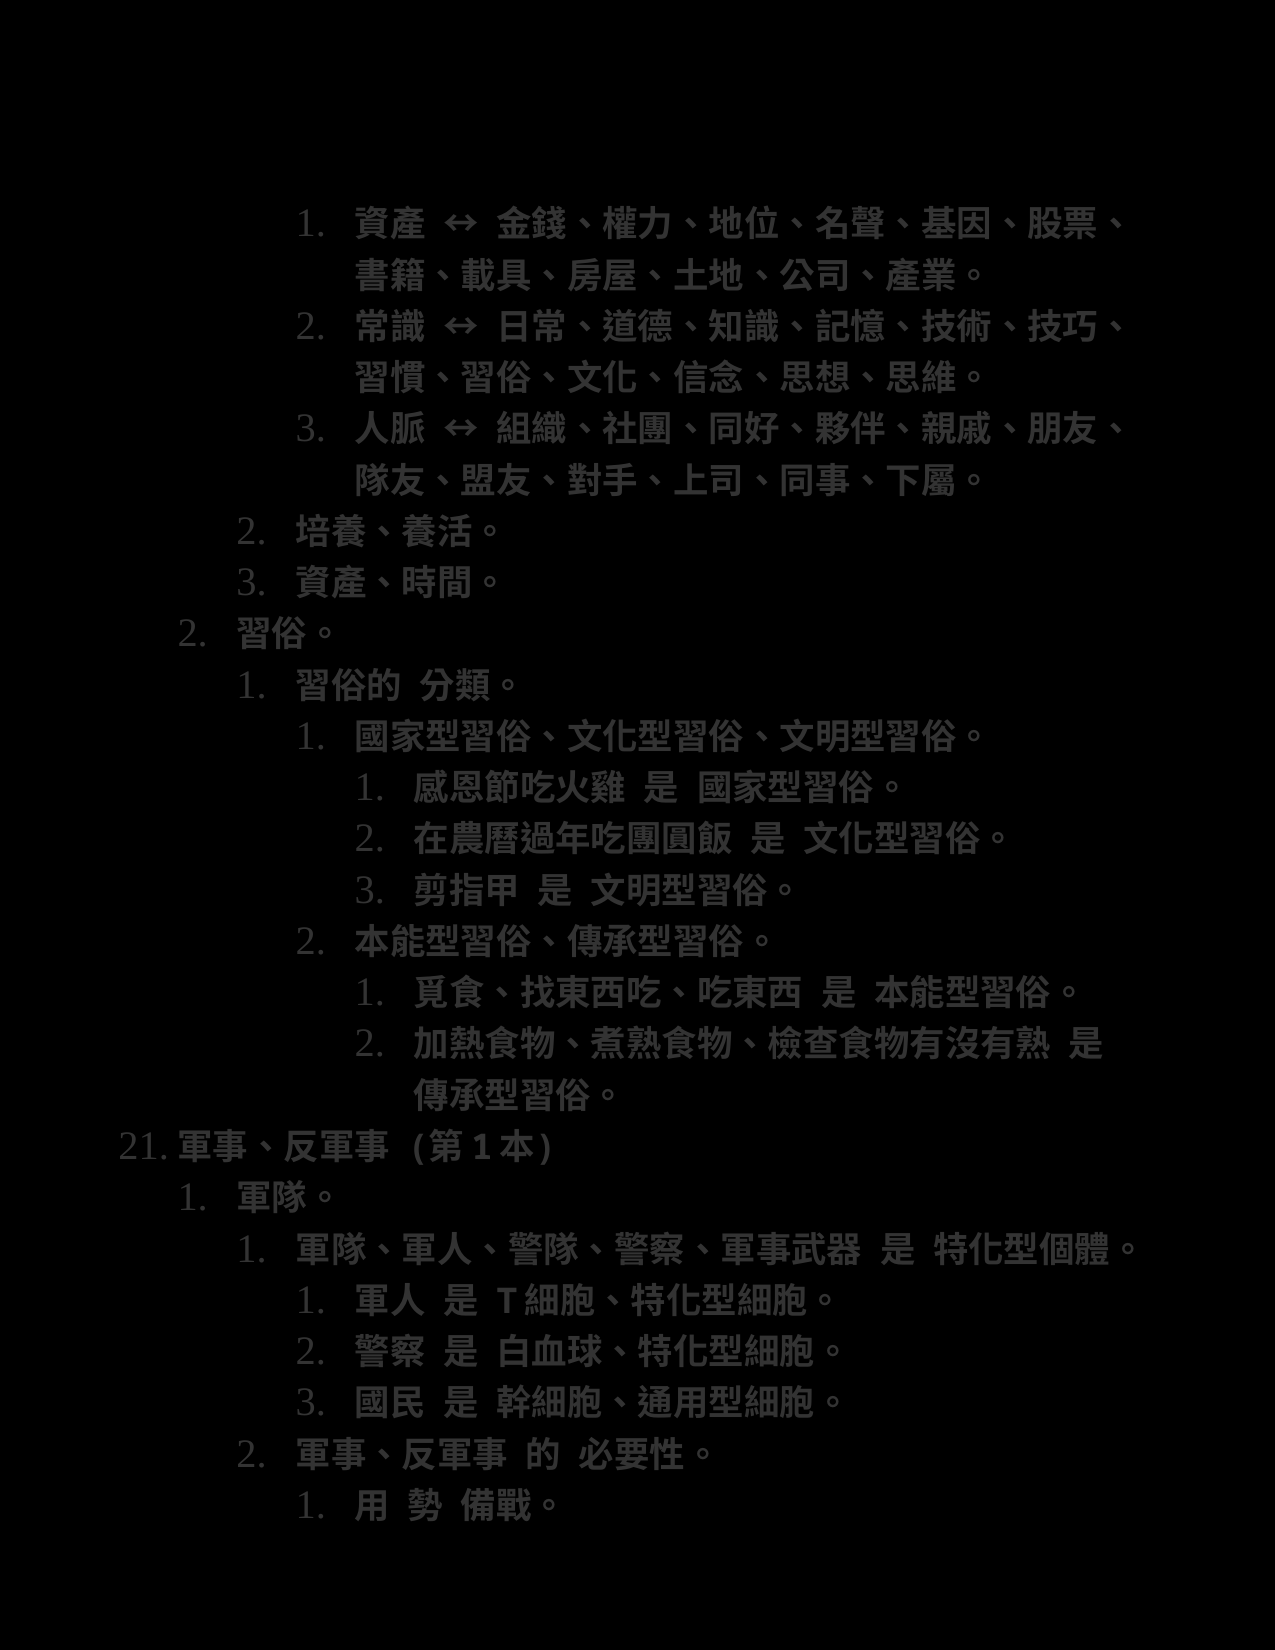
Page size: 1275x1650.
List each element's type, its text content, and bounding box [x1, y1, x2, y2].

list 剪指甲 是 文明型習俗。 [354, 862, 1157, 913]
list 加熱食物、煮熟食物、檢查食物有沒有熟 是 傳承型習俗。 [354, 1016, 1157, 1118]
list 資產 ↔ 金錢、權力、地位、名聲、基因、股票、書籍、載具、房屋、土地、公司、產業。 [295, 196, 1157, 298]
list 軍事、反軍事 (第1本) [118, 1118, 1157, 1170]
list 在農曆過年吃團圓飯 是 文化型習俗。 [354, 811, 1157, 862]
list 國家型習俗、文化型習俗、文明型習俗。 [295, 708, 1157, 759]
list 本能型習俗、傳承型習俗。 [295, 913, 1157, 964]
list 軍隊。 [177, 1170, 1157, 1221]
list 資產、時間。 [236, 554, 1157, 606]
list 警察 是 白血球、特化型細胞。 [295, 1323, 1157, 1375]
list 軍事、反軍事 的 必要性。 [236, 1426, 1157, 1477]
list 常識 ↔ 日常、道德、知識、記憶、技術、技巧、習慣、習俗、文化、信念、思想、思維。 [295, 298, 1157, 401]
list 培養、養活。 [236, 503, 1157, 554]
list 習俗的 分類。 [236, 657, 1157, 708]
list 人脈 ↔ 組織、社團、同好、夥伴、親戚、朋友、隊友、盟友、對手、上司、同事、下屬。 [295, 401, 1157, 503]
list 用 勢 備戰。 [295, 1477, 1157, 1528]
list 感恩節吃火雞 是 國家型習俗。 [354, 759, 1157, 811]
list 習俗。 [177, 606, 1157, 657]
list 軍隊、軍人、警隊、警察、軍事武器 是 特化型個體。 [236, 1221, 1157, 1272]
list 國民 是 幹細胞、通用型細胞。 [295, 1375, 1157, 1426]
list 軍人 是 T細胞、特化型細胞。 [295, 1272, 1157, 1323]
list 覓食、找東西吃、吃東西 是 本能型習俗。 [354, 964, 1157, 1016]
